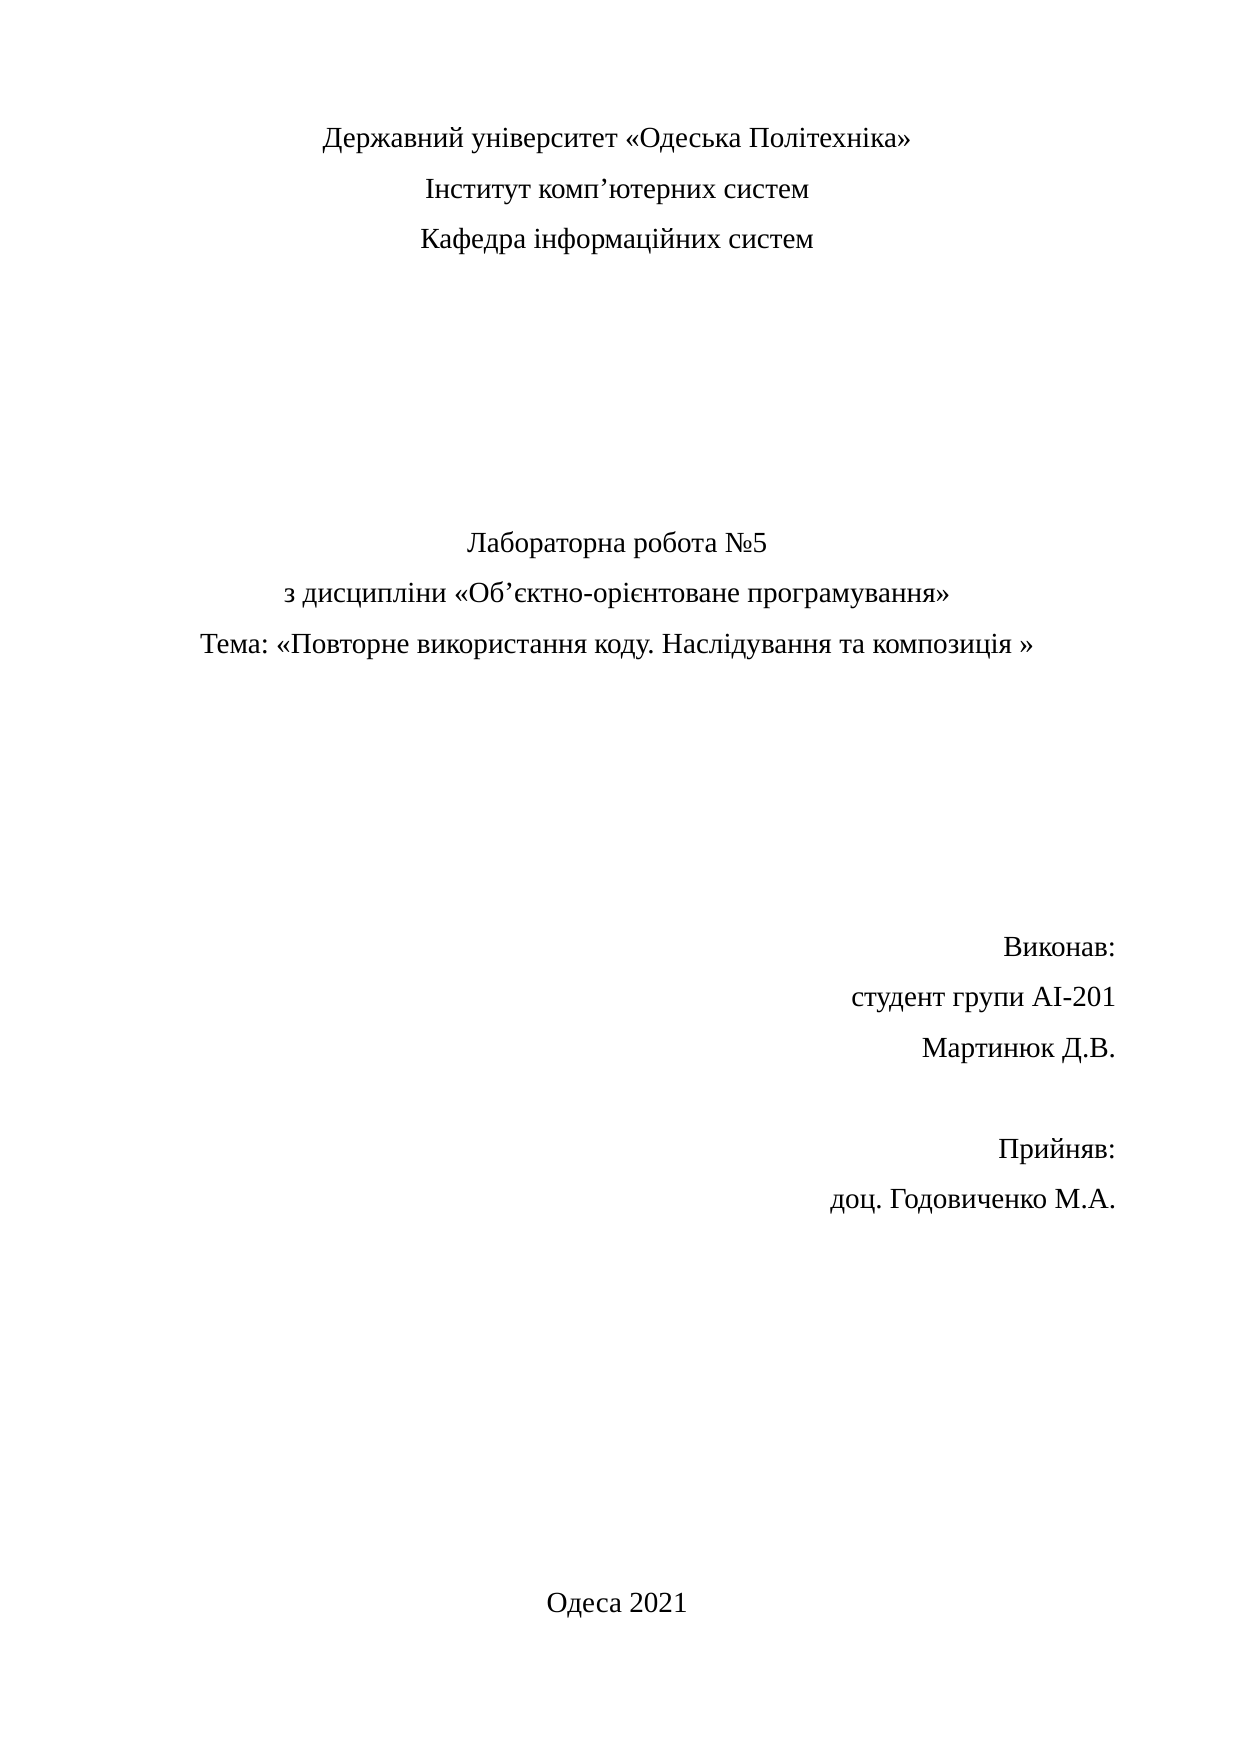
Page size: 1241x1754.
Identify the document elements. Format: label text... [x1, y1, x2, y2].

text Одеса 2021 [118, 1583, 1122, 1619]
text Прийняв: [118, 1128, 1122, 1164]
text з дисципліни «Об’єктно-орієнтоване програмування» [118, 573, 1122, 609]
text Виконав: [118, 926, 1122, 962]
text Державний університет «Одеська Політехніка» [118, 118, 1122, 154]
text Тема: «Повторне використання коду. Наслідування та композиція » [118, 623, 1122, 659]
text Інститут комп’ютерних систем [118, 169, 1122, 204]
text доц. Годовиченко М.А. [118, 1179, 1122, 1215]
text Лабораторна робота №5 [118, 522, 1122, 558]
text студент групи АІ-201 [118, 977, 1122, 1013]
text Кафедра інформаційних систем [118, 219, 1122, 255]
text Мартинюк Д.В. [118, 1027, 1122, 1063]
